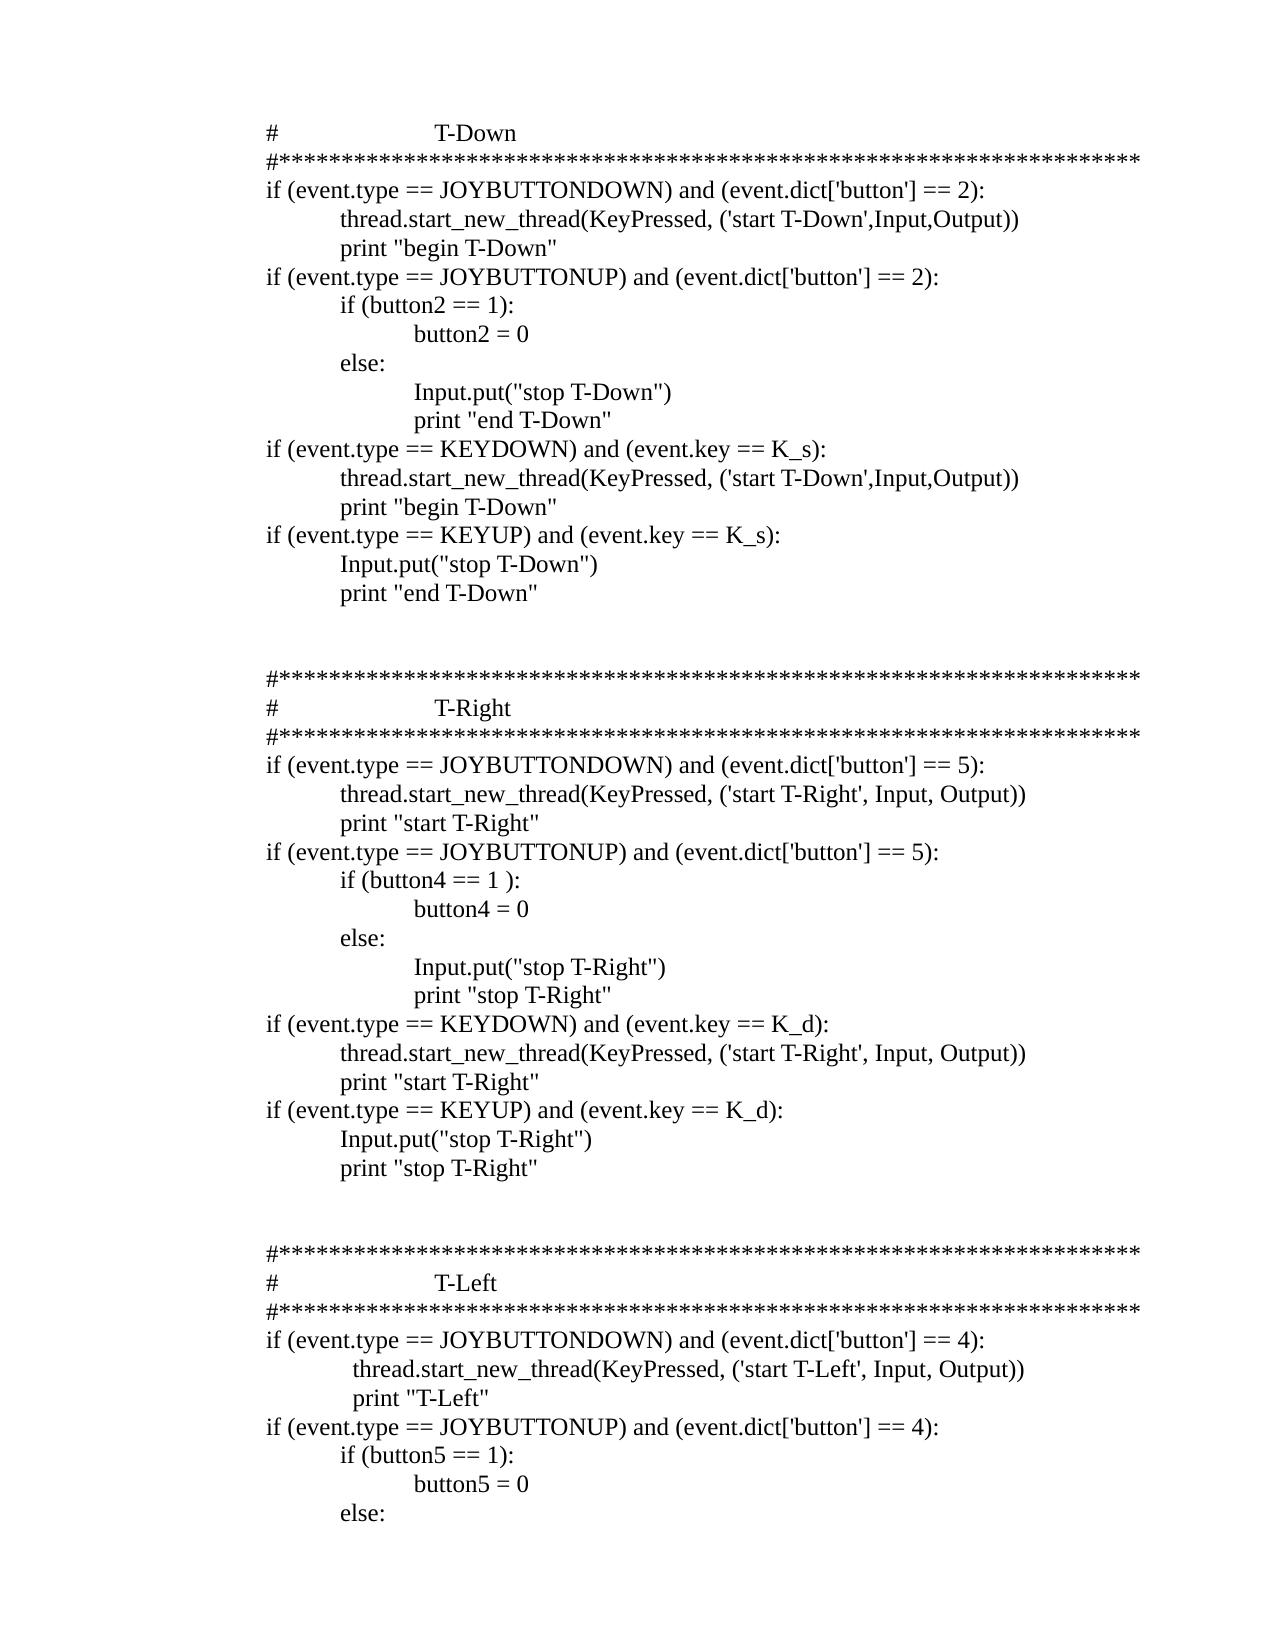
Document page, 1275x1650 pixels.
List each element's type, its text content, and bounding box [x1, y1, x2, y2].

text if (event.type == KEYDOWN) and (event.key == K_d): [118, 1009, 1157, 1038]
text print "start T-Right" [118, 808, 1157, 837]
text if (event.type == KEYDOWN) and (event.key == K_s): [118, 434, 1157, 463]
text print "end T-Down" [118, 578, 1157, 607]
text thread.start_new_thread(KeyPressed, ('start T-Right', Input, Output)) [118, 1038, 1157, 1067]
text if (event.type == JOYBUTTONUP) and (event.dict['button'] == 2): [118, 262, 1157, 291]
text print "stop T-Right" [118, 981, 1157, 1009]
text if (button4 == 1 ): [118, 866, 1157, 894]
text # T-Right [118, 693, 1157, 722]
text Input.put("stop T-Down") [118, 549, 1157, 578]
text #********************************************************************* [118, 1297, 1157, 1326]
text #********************************************************************* [118, 664, 1157, 693]
text if (event.type == JOYBUTTONUP) and (event.dict['button'] == 4): [118, 1412, 1157, 1441]
text button5 = 0 [118, 1469, 1157, 1498]
text if (event.type == JOYBUTTONUP) and (event.dict['button'] == 5): [118, 837, 1157, 866]
text if (event.type == KEYUP) and (event.key == K_d): [118, 1096, 1157, 1124]
text if (event.type == JOYBUTTONDOWN) and (event.dict['button'] == 5): [118, 751, 1157, 779]
text print "start T-Right" [118, 1067, 1157, 1096]
text print "stop T-Right" [118, 1153, 1157, 1182]
text button4 = 0 [118, 894, 1157, 923]
text if (event.type == JOYBUTTONDOWN) and (event.dict['button'] == 2): [118, 176, 1157, 204]
text thread.start_new_thread(KeyPressed, ('start T-Right', Input, Output)) [118, 779, 1157, 808]
text else: [118, 348, 1157, 377]
text if (event.type == KEYUP) and (event.key == K_s): [118, 521, 1157, 549]
text print "begin T-Down" [118, 233, 1157, 262]
text button2 = 0 [118, 319, 1157, 348]
text else: [118, 1498, 1157, 1527]
text Input.put("stop T-Right") [118, 952, 1157, 981]
text #********************************************************************* [118, 147, 1157, 176]
text if (button5 == 1): [118, 1441, 1157, 1469]
text print "end T-Down" [118, 406, 1157, 434]
text # T-Down [118, 118, 1157, 147]
text thread.start_new_thread(KeyPressed, ('start T-Down',Input,Output)) [118, 463, 1157, 492]
text #********************************************************************* [118, 1239, 1157, 1268]
text thread.start_new_thread(KeyPressed, ('start T-Left', Input, Output)) [118, 1354, 1157, 1383]
text Input.put("stop T-Right") [118, 1124, 1157, 1153]
text print "T-Left" [118, 1383, 1157, 1412]
text Input.put("stop T-Down") [118, 377, 1157, 406]
text else: [118, 923, 1157, 952]
text if (event.type == JOYBUTTONDOWN) and (event.dict['button'] == 4): [118, 1326, 1157, 1354]
text #********************************************************************* [118, 722, 1157, 751]
text if (button2 == 1): [118, 291, 1157, 319]
text # T-Left [118, 1268, 1157, 1297]
text print "begin T-Down" [118, 492, 1157, 521]
text thread.start_new_thread(KeyPressed, ('start T-Down',Input,Output)) [118, 204, 1157, 233]
